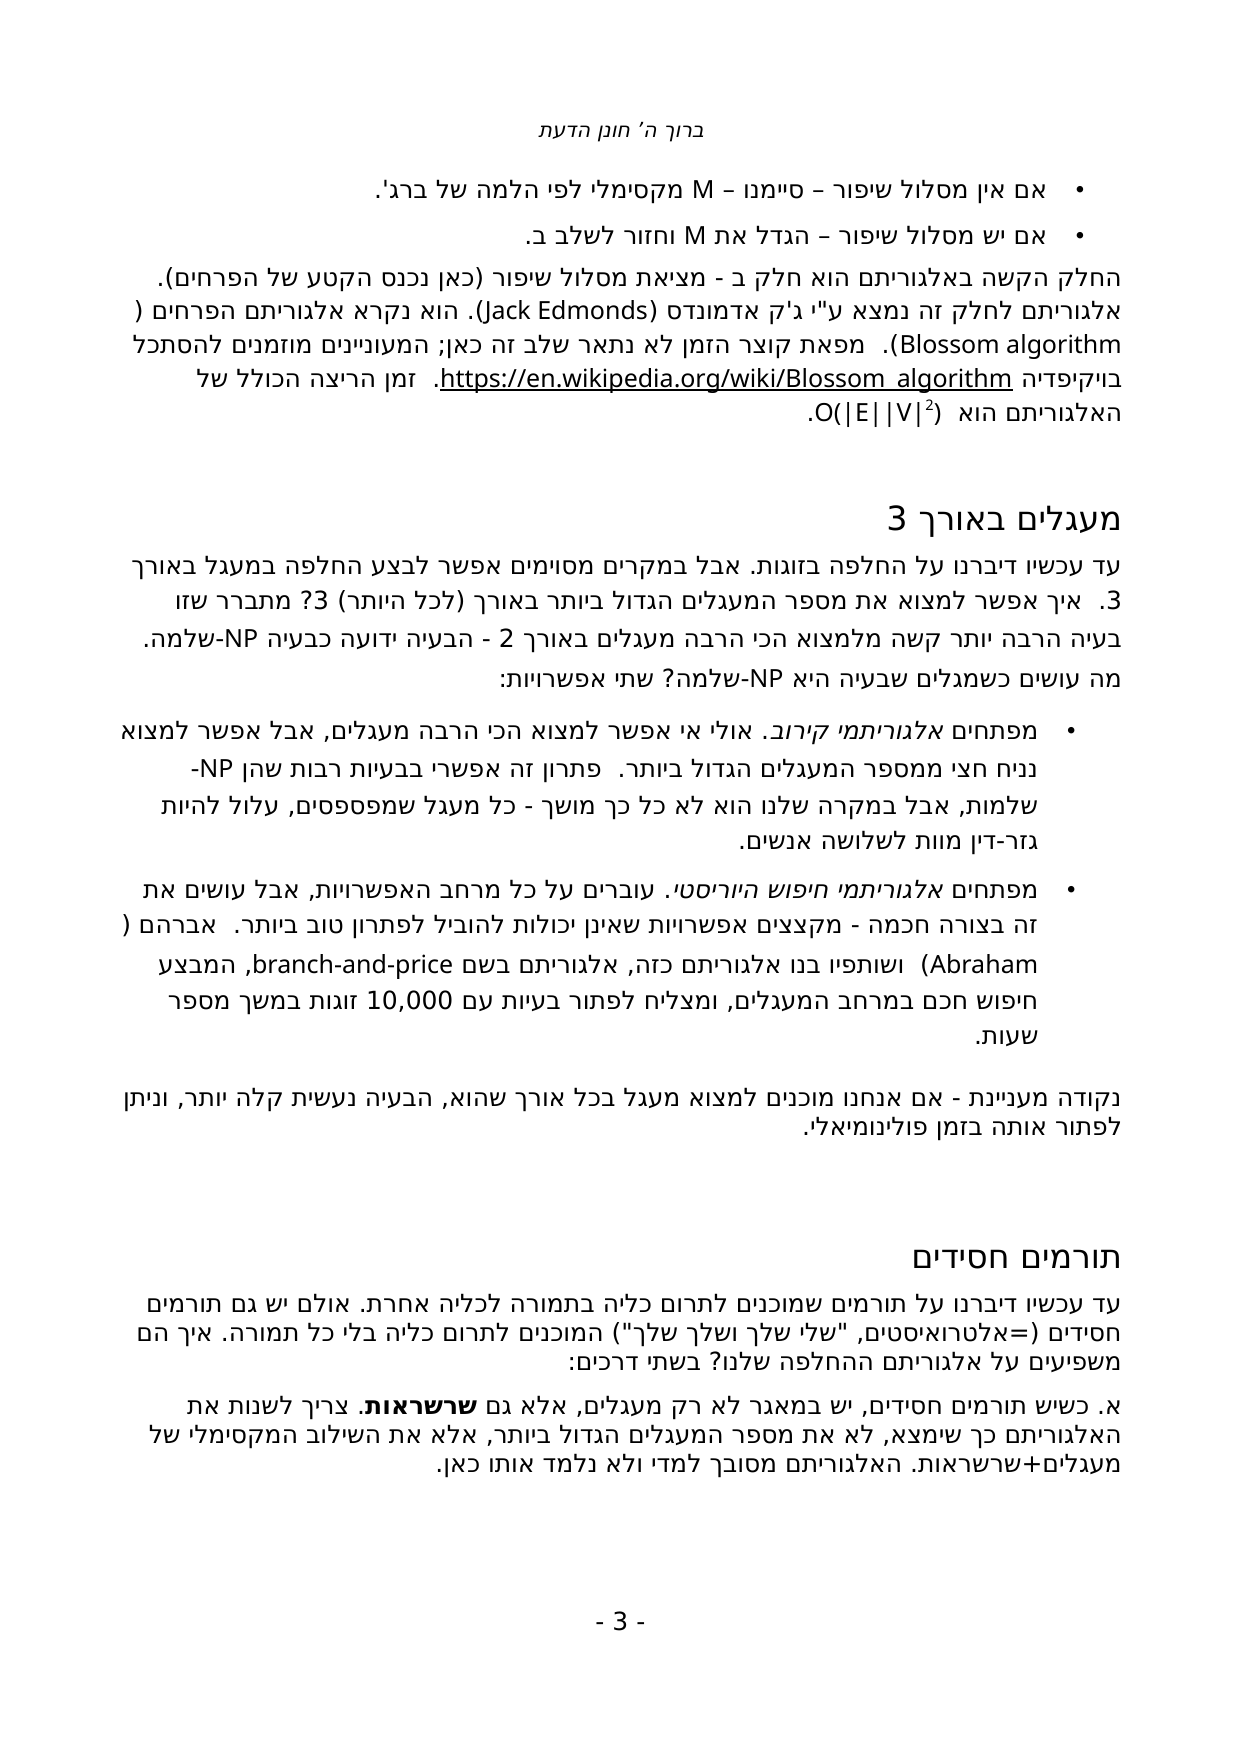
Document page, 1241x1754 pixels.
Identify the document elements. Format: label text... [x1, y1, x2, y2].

text החלק הקשה באלגוריתם הוא חלק ב - מציאת מסלול שיפור (כאן נכנס הקטע של הפרחים). אלגוריתם לחלק זה נמצא ע"י ג'ק אדמונדס (Jack Edmonds). הוא נקרא אלגוריתם הפרחים (Blossom algorithm). מפאת קוצר הזמן לא נתאר שלב זה כאן; המעוניינים מוזמנים להסתכל בויקיפדיה https://en.wikipedia.org/wiki/Blossom_algorithm. זמן הריצה הכולל של האלגוריתם הוא O(|E||V|2). [118, 263, 1122, 429]
list אם יש מסלול שיפור – הגדל את M וחזור לשלב ב. [118, 218, 1084, 252]
text עד עכשיו דיברנו על תורמים שמוכנים לתרום כליה בתמורה לכליה אחרת. אולם יש גם תורמים חסידים (=אלטרואיסטים, "שלי שלך ושלך שלך") המוכנים לתרום כליה בלי כל תמורה. איך הם משפיעים על אלגוריתם ההחלפה שלנו? בשתי דרכים: [118, 1289, 1122, 1376]
text א. כשיש תורמים חסידים, יש במאגר לא רק מעגלים, אלא גם שרשראות. צריך לשנות את האלגוריתם כך שימצא, לא את מספר המעגלים הגדול ביותר, אלא את השילוב המקסימלי של מעגלים+שרשראות. האלגוריתם מסובך למדי ולא נלמד אותו כאן. [118, 1391, 1122, 1478]
list מפתחים אלגוריתמי חיפוש היוריסטי. עוברים על כל מרחב האפשרויות, אבל עושים את זה בצורה חכמה - מקצצים אפשרויות שאינן יכולות להוביל לפתרון טוב ביותר. אברהם (Abraham) ושותפיו בנו אלגוריתם כזה, אלגוריתם בשם branch-and-price, המבצע חיפוש חכם במרחב המעגלים, ומצליח לפתור בעיות עם 10,000 זוגות במשך מספר שעות. [118, 876, 1076, 1051]
list אם אין מסלול שיפור – סיימנו – M מקסימלי לפי הלמה של ברג'. [118, 172, 1084, 206]
text נקודה מעניינת - אם אנחנו מוכנים למצוא מעגל בכל אורך שהוא, הבעיה נעשית קלה יותר, וניתן לפתור אותה בזמן פולינומיאלי. [118, 1083, 1122, 1141]
list מפתחים אלגוריתמי קירוב. אולי אי אפשר למצוא הכי הרבה מעגלים, אבל אפשר למצוא נניח חצי ממספר המעגלים הגדול ביותר. פתרון זה אפשרי בבעיות רבות שהן NP-שלמות, אבל במקרה שלנו הוא לא כל כך מושך - כל מעגל שמפספסים, עלול להיות גזר-דין מוות לשלושה אנשים. [118, 716, 1076, 855]
subtitle מעגלים באורך 3 [118, 499, 1122, 538]
subtitle תורמים חסידים [118, 1238, 1122, 1276]
text עד עכשיו דיברנו על החלפה בזוגות. אבל במקרים מסוימים אפשר לבצע החלפה במעגל באורך 3. איך אפשר למצוא את מספר המעגלים הגדול ביותר באורך (לכל היותר) 3? מתברר שזו בעיה הרבה יותר קשה מלמצוא הכי הרבה מעגלים באורך 2 - הבעיה ידועה כבעיה NP-שלמה. מה עושים כשמגלים שבעיה היא NP-שלמה? שתי אפשרויות: [118, 551, 1122, 695]
